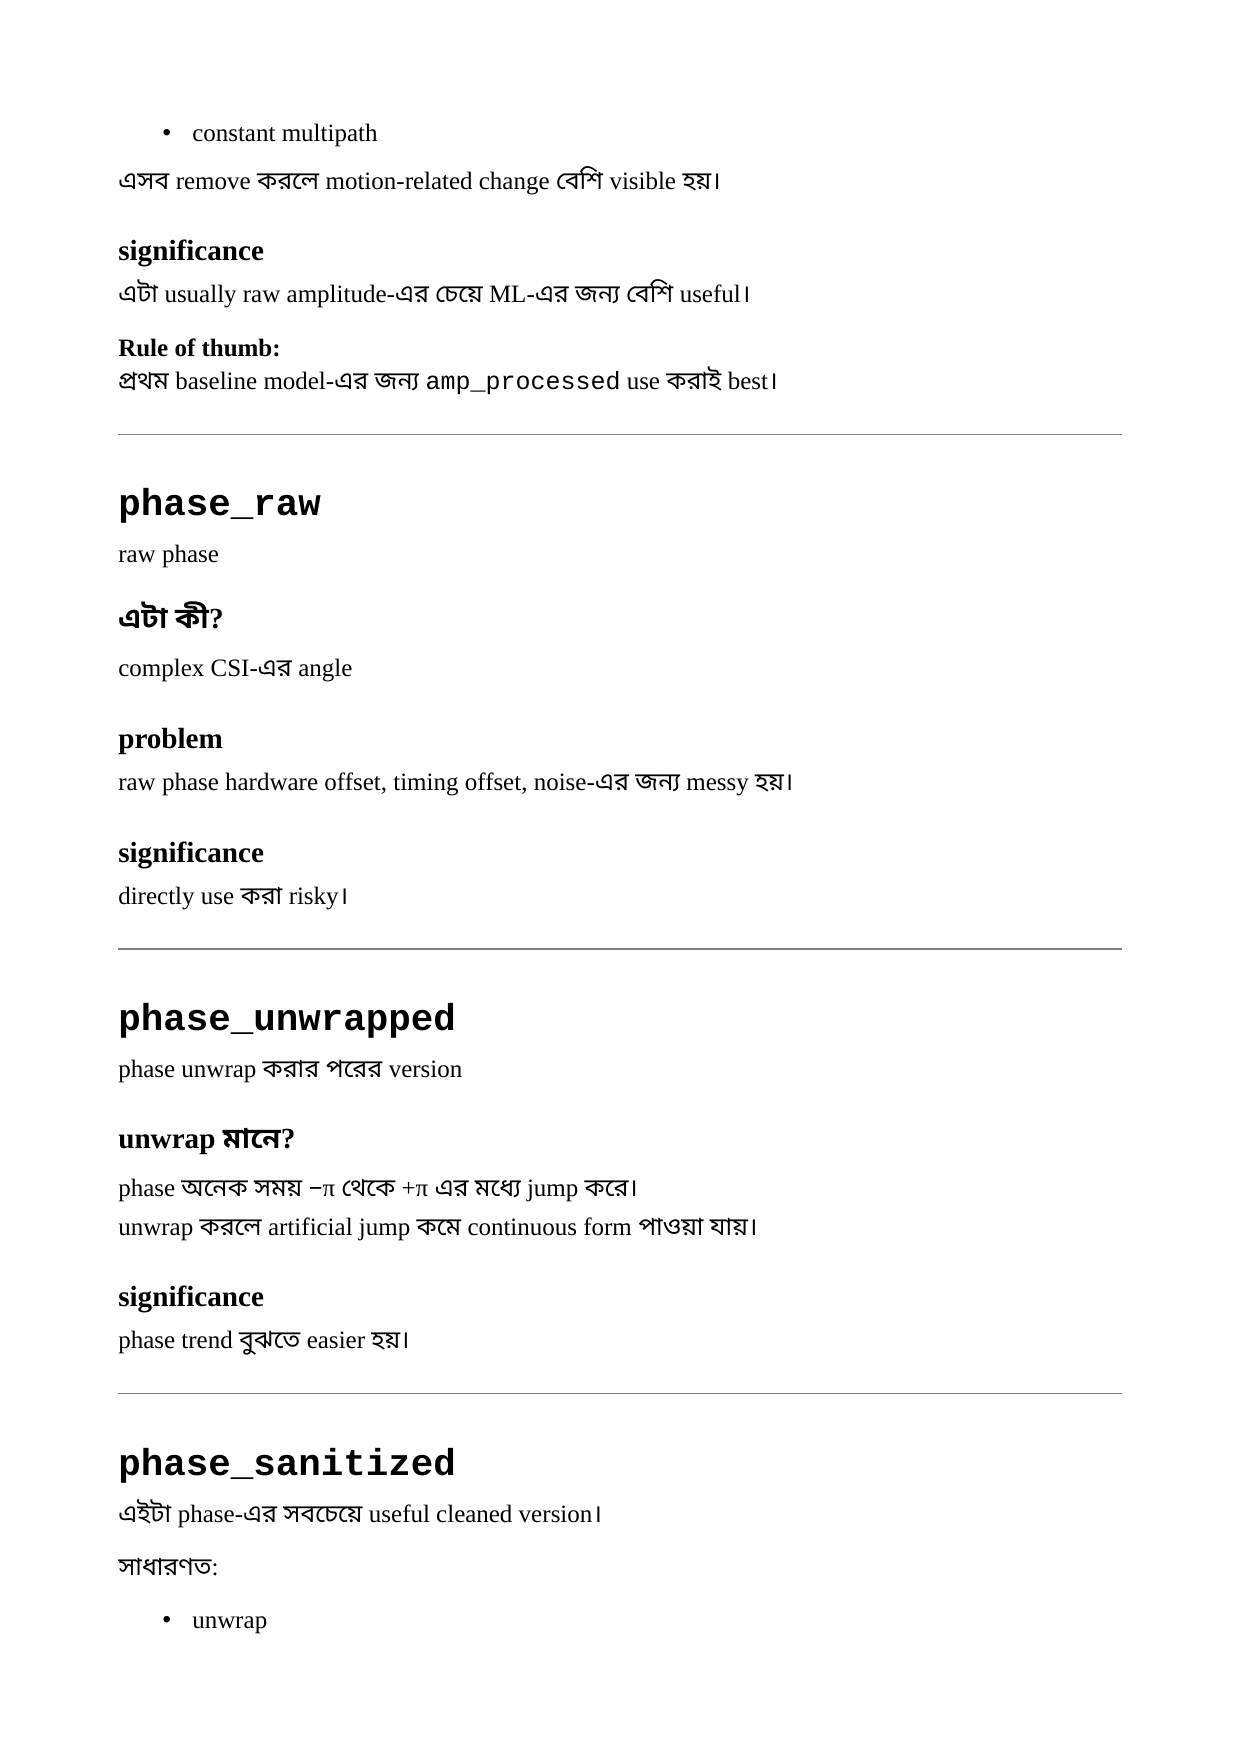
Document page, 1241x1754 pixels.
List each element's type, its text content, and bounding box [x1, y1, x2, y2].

text phase trend বুঝতে easier হয়। [118, 1325, 1122, 1359]
subtitle unwrap মানে? [118, 1122, 1122, 1161]
text phase অনেক সময় −π থেকে +π এর মধ্যে jump করে। unwrap করলে artificial jump কমে continuous form পাওয়া যায়। [118, 1173, 1122, 1245]
text raw phase [118, 539, 1122, 568]
subtitle problem [118, 721, 1122, 754]
text raw phase hardware offset, timing offset, noise-এর জন্য messy হয়। [118, 767, 1122, 801]
text এইটা phase-এর সবচেয়ে useful cleaned version। [118, 1499, 1122, 1532]
list constant multipath [162, 118, 1122, 147]
text সাধারণত: [118, 1552, 1122, 1585]
subtitle phase_raw [118, 484, 1122, 527]
subtitle phase_sanitized [118, 1444, 1122, 1486]
subtitle phase_unwrapped [118, 999, 1122, 1041]
text এটা usually raw amplitude-এর চেয়ে ML-এর জন্য বেশি useful। [118, 279, 1122, 313]
text directly use করা risky। [118, 881, 1122, 914]
list unwrap [162, 1605, 1122, 1634]
text phase unwrap করার পরের version [118, 1054, 1122, 1087]
text এসব remove করলে motion-related change বেশি visible হয়। [118, 166, 1122, 199]
subtitle significance [118, 1279, 1122, 1313]
text complex CSI-এর angle [118, 653, 1122, 687]
subtitle significance [118, 233, 1122, 267]
text Rule of thumb: প্রথম baseline model-এর জন্য amp_processed use করাই best। [118, 333, 1122, 400]
subtitle এটা কী? [118, 602, 1122, 641]
subtitle significance [118, 835, 1122, 868]
